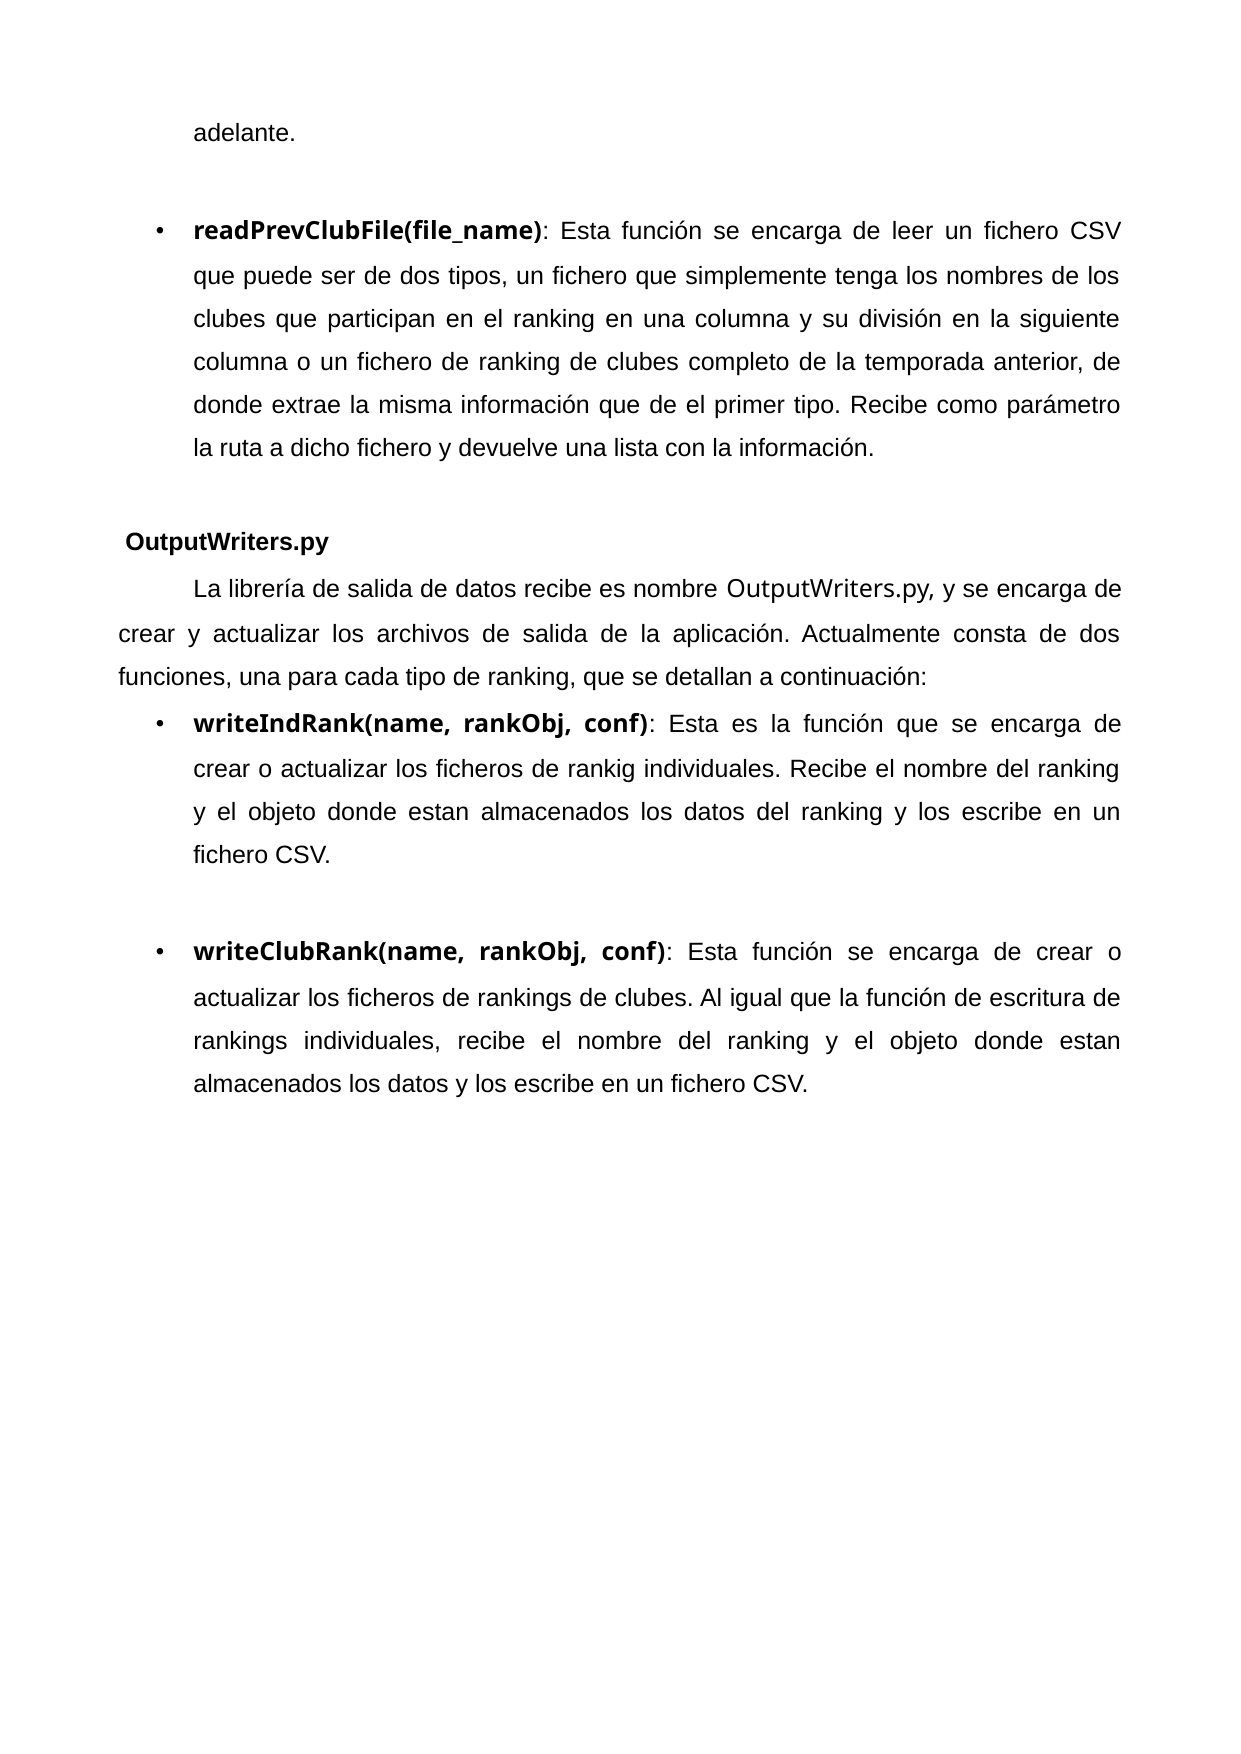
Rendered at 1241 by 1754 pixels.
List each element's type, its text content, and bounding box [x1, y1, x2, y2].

list readPrevClubFile(file_name): Esta función se encarga de leer un fichero CSV que puede ser de dos tipos, un fichero que simplemente tenga los nombres de los clubes que participan en el ranking en una columna y su división en la siguiente columna o un fichero de ranking de clubes completo de la temporada anterior, de donde extrae la misma información que de el primer tipo. Recibe como parámetro la ruta a dicho fichero y devuelve una lista con la información. [156, 212, 1122, 462]
list adelante. [156, 118, 1122, 147]
text OutputWriters.py [118, 527, 1122, 556]
text La librería de salida de datos recibe es nombre OutputWriters.py, y se encarga de crear y actualizar los archivos de salida de la aplicación. Actualmente consta de dos funciones, una para cada tipo de ranking, que se detallan a continuación: [118, 571, 1122, 691]
list writeIndRank(name, rankObj, conf): Esta es la función que se encarga de crear o actualizar los ficheros de rankig individuales. Recibe el nombre del ranking y el objeto donde estan almacenados los datos del ranking y los escribe en un fichero CSV. [156, 705, 1122, 869]
list writeClubRank(name, rankObj, conf): Esta función se encarga de crear o actualizar los ficheros de rankings de clubes. Al igual que la función de escritura de rankings individuales, recibe el nombre del ranking y el objeto donde estan almacenados los datos y los escribe en un fichero CSV. [156, 934, 1122, 1097]
